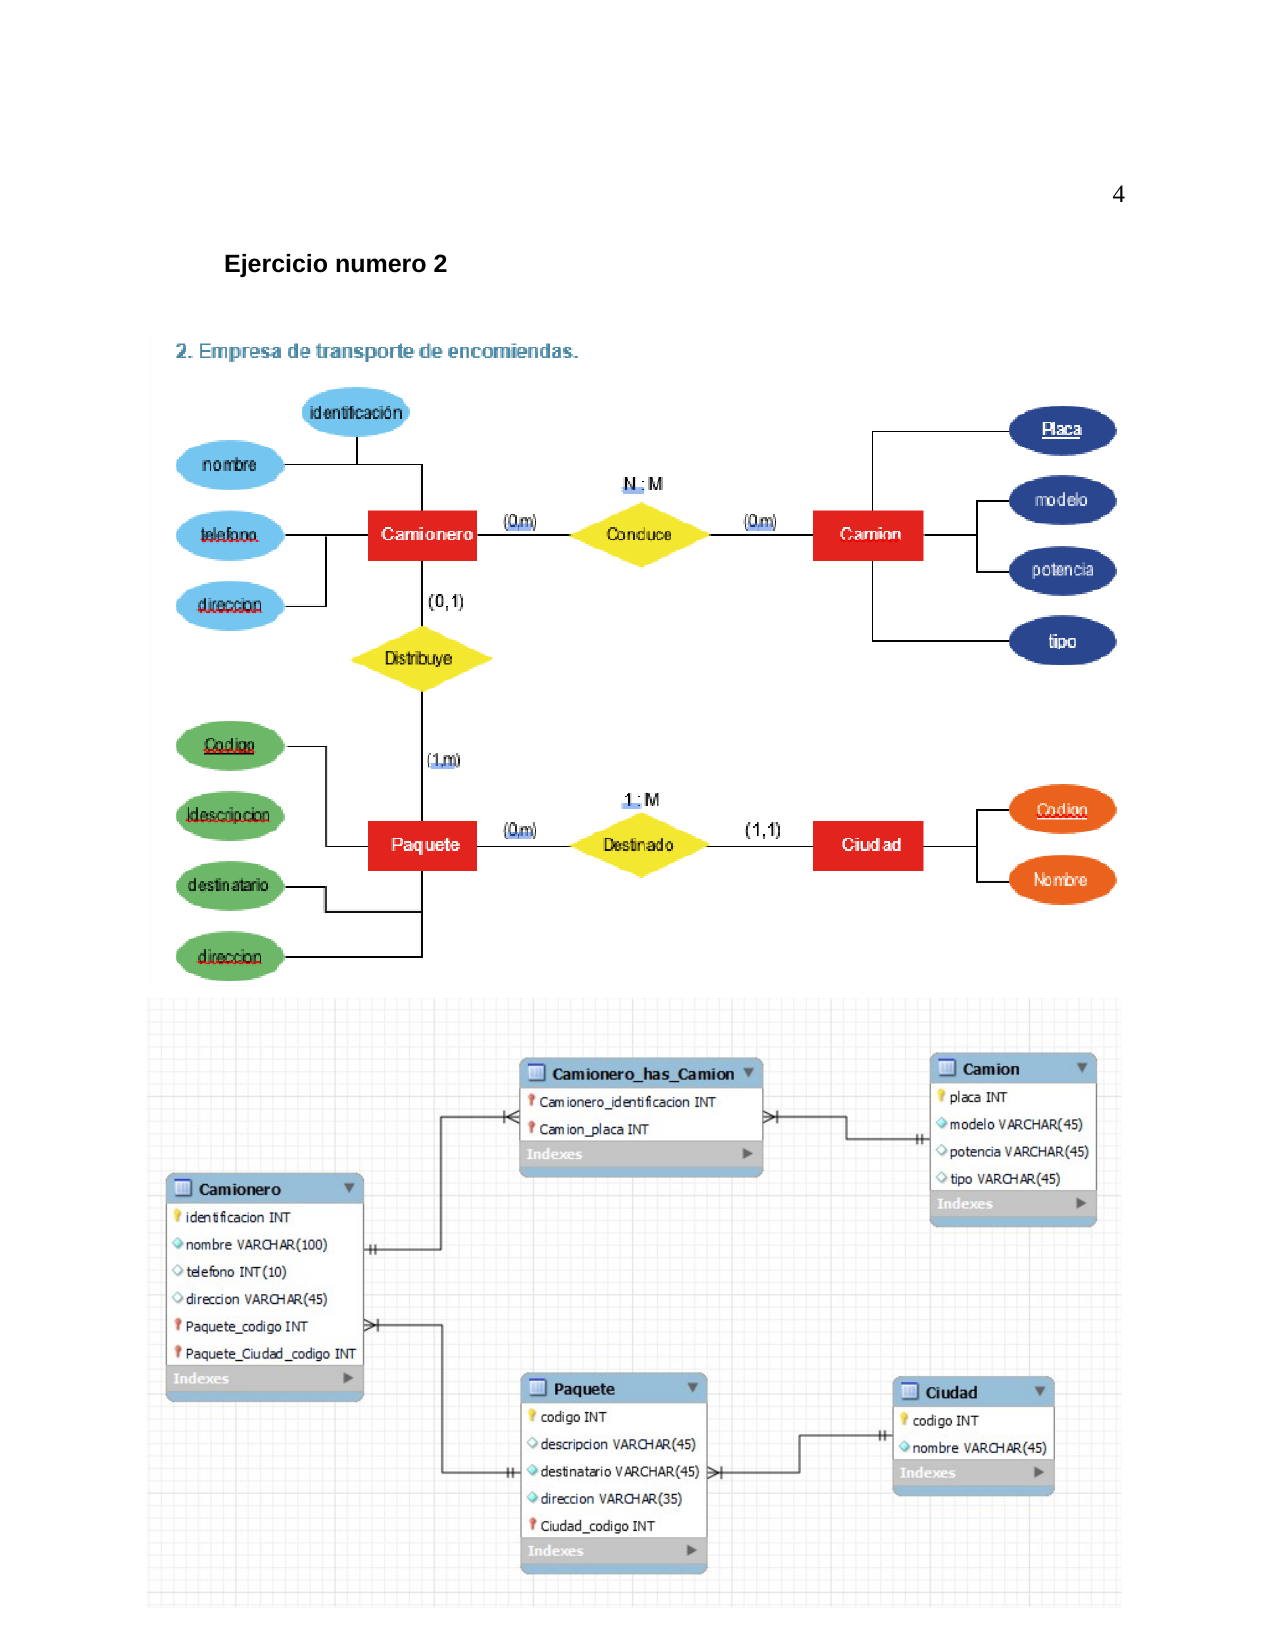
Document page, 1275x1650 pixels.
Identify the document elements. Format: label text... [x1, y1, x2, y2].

picture [150, 332, 1125, 986]
subtitle Ejercicio numero 2 [150, 249, 1125, 278]
picture [146, 998, 1122, 1608]
